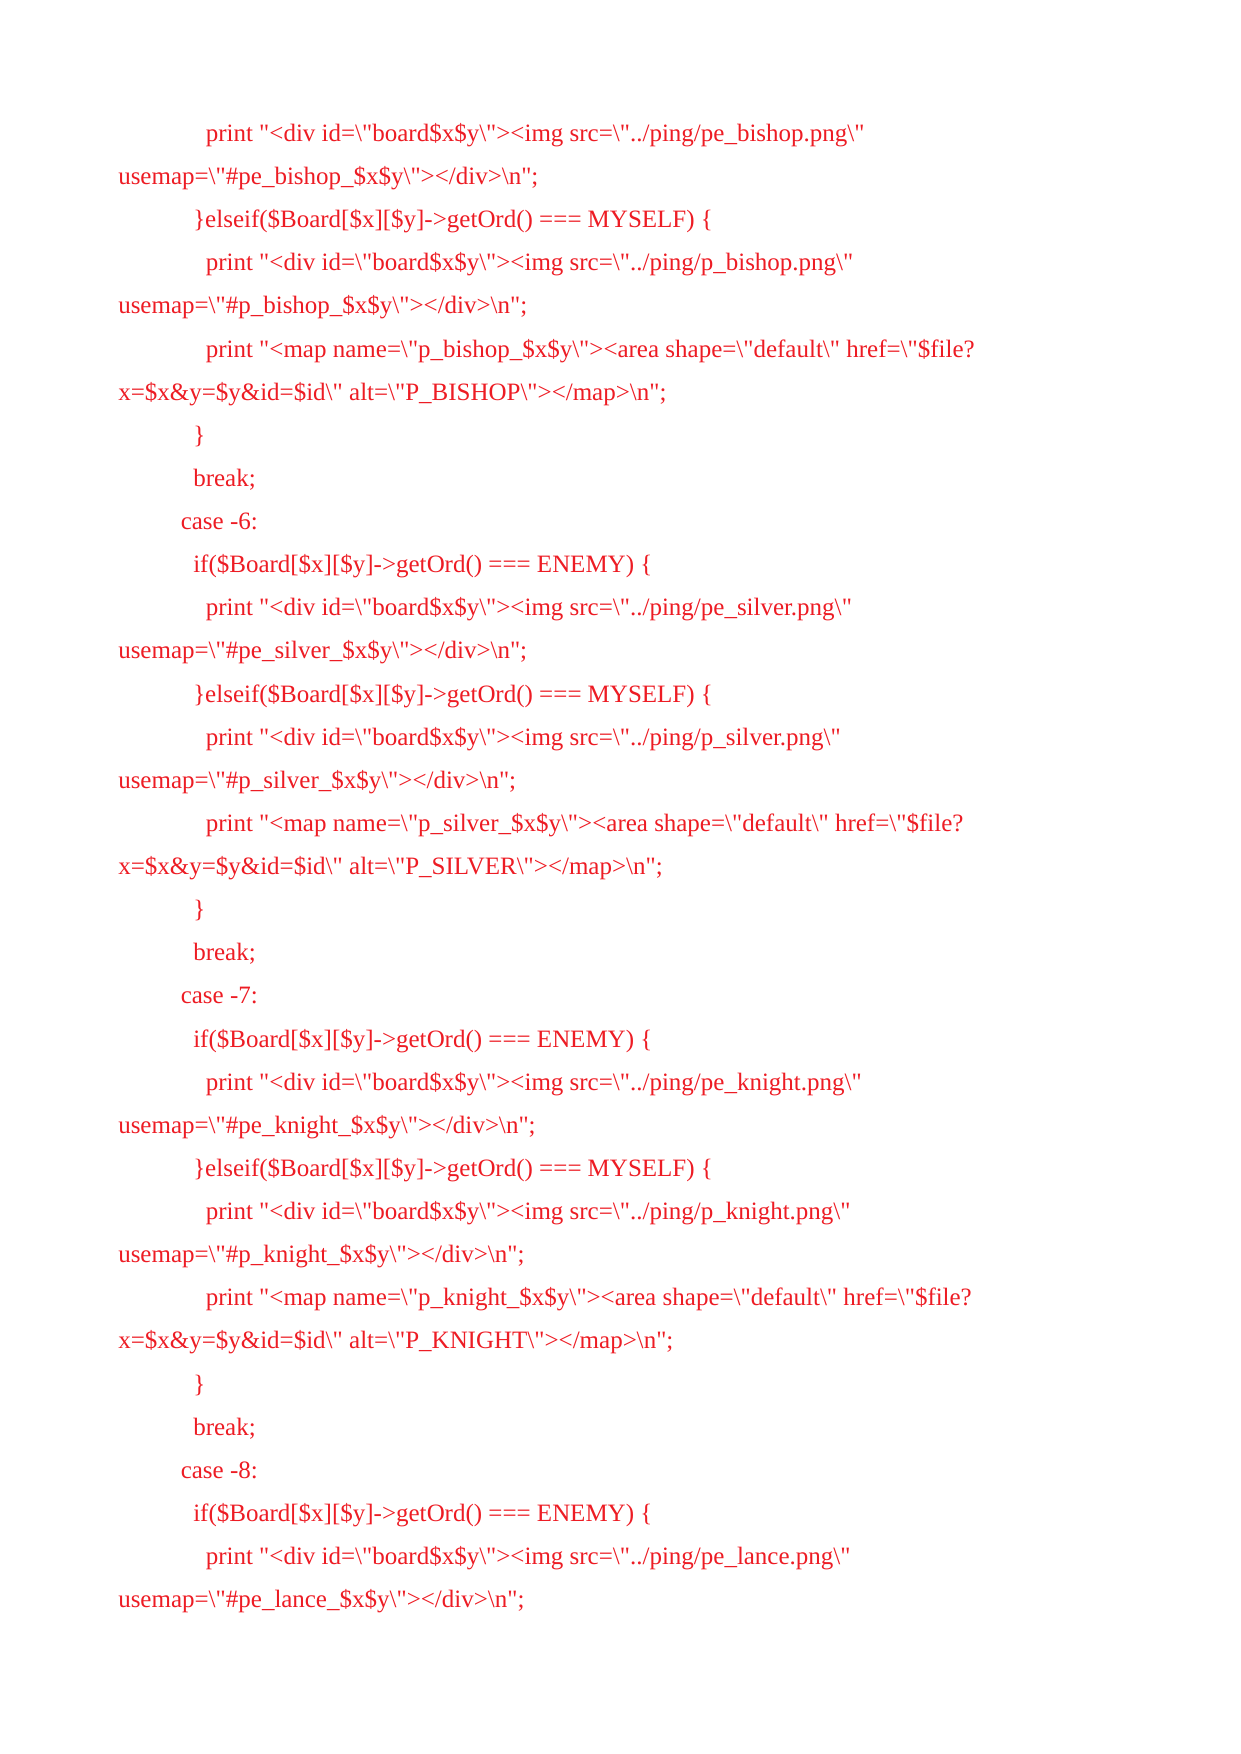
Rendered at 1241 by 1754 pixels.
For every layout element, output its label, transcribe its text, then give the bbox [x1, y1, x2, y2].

text break; [118, 1412, 1122, 1441]
text }elseif($Board[$x][$y]->getOrd() === MYSELF) { [118, 1153, 1122, 1182]
text case -7: [118, 981, 1122, 1009]
text if($Board[$x][$y]->getOrd() === ENEMY) { [118, 1498, 1122, 1527]
text } [118, 420, 1122, 449]
text case -8: [118, 1455, 1122, 1484]
text if($Board[$x][$y]->getOrd() === ENEMY) { [118, 549, 1122, 578]
text print "<div id=\"board$x$y\"><img src=\"../ping/p_silver.png\" usemap=\"#p_silver_$x$y\"></div>\n"; [118, 722, 1122, 794]
text } [118, 894, 1122, 923]
text print "<div id=\"board$x$y\"><img src=\"../ping/pe_silver.png\" usemap=\"#pe_silver_$x$y\"></div>\n"; [118, 592, 1122, 664]
text print "<map name=\"p_silver_$x$y\"><area shape=\"default\" href=\"$file?x=$x&y=$y&id=$id\" alt=\"P_SILVER\"></map>\n"; [118, 808, 1122, 880]
text }elseif($Board[$x][$y]->getOrd() === MYSELF) { [118, 204, 1122, 233]
text } [118, 1369, 1122, 1397]
text print "<map name=\"p_knight_$x$y\"><area shape=\"default\" href=\"$file?x=$x&y=$y&id=$id\" alt=\"P_KNIGHT\"></map>\n"; [118, 1282, 1122, 1354]
text if($Board[$x][$y]->getOrd() === ENEMY) { [118, 1024, 1122, 1052]
text }elseif($Board[$x][$y]->getOrd() === MYSELF) { [118, 679, 1122, 707]
text print "<div id=\"board$x$y\"><img src=\"../ping/p_bishop.png\" usemap=\"#p_bishop_$x$y\"></div>\n"; [118, 247, 1122, 319]
text case -6: [118, 506, 1122, 535]
text print "<div id=\"board$x$y\"><img src=\"../ping/pe_knight.png\" usemap=\"#pe_knight_$x$y\"></div>\n"; [118, 1067, 1122, 1139]
text print "<div id=\"board$x$y\"><img src=\"../ping/p_knight.png\" usemap=\"#p_knight_$x$y\"></div>\n"; [118, 1196, 1122, 1268]
text print "<map name=\"p_bishop_$x$y\"><area shape=\"default\" href=\"$file?x=$x&y=$y&id=$id\" alt=\"P_BISHOP\"></map>\n"; [118, 334, 1122, 406]
text print "<div id=\"board$x$y\"><img src=\"../ping/pe_lance.png\" usemap=\"#pe_lance_$x$y\"></div>\n"; [118, 1541, 1122, 1613]
text break; [118, 937, 1122, 966]
text break; [118, 463, 1122, 492]
text print "<div id=\"board$x$y\"><img src=\"../ping/pe_bishop.png\" usemap=\"#pe_bishop_$x$y\"></div>\n"; [118, 118, 1122, 190]
